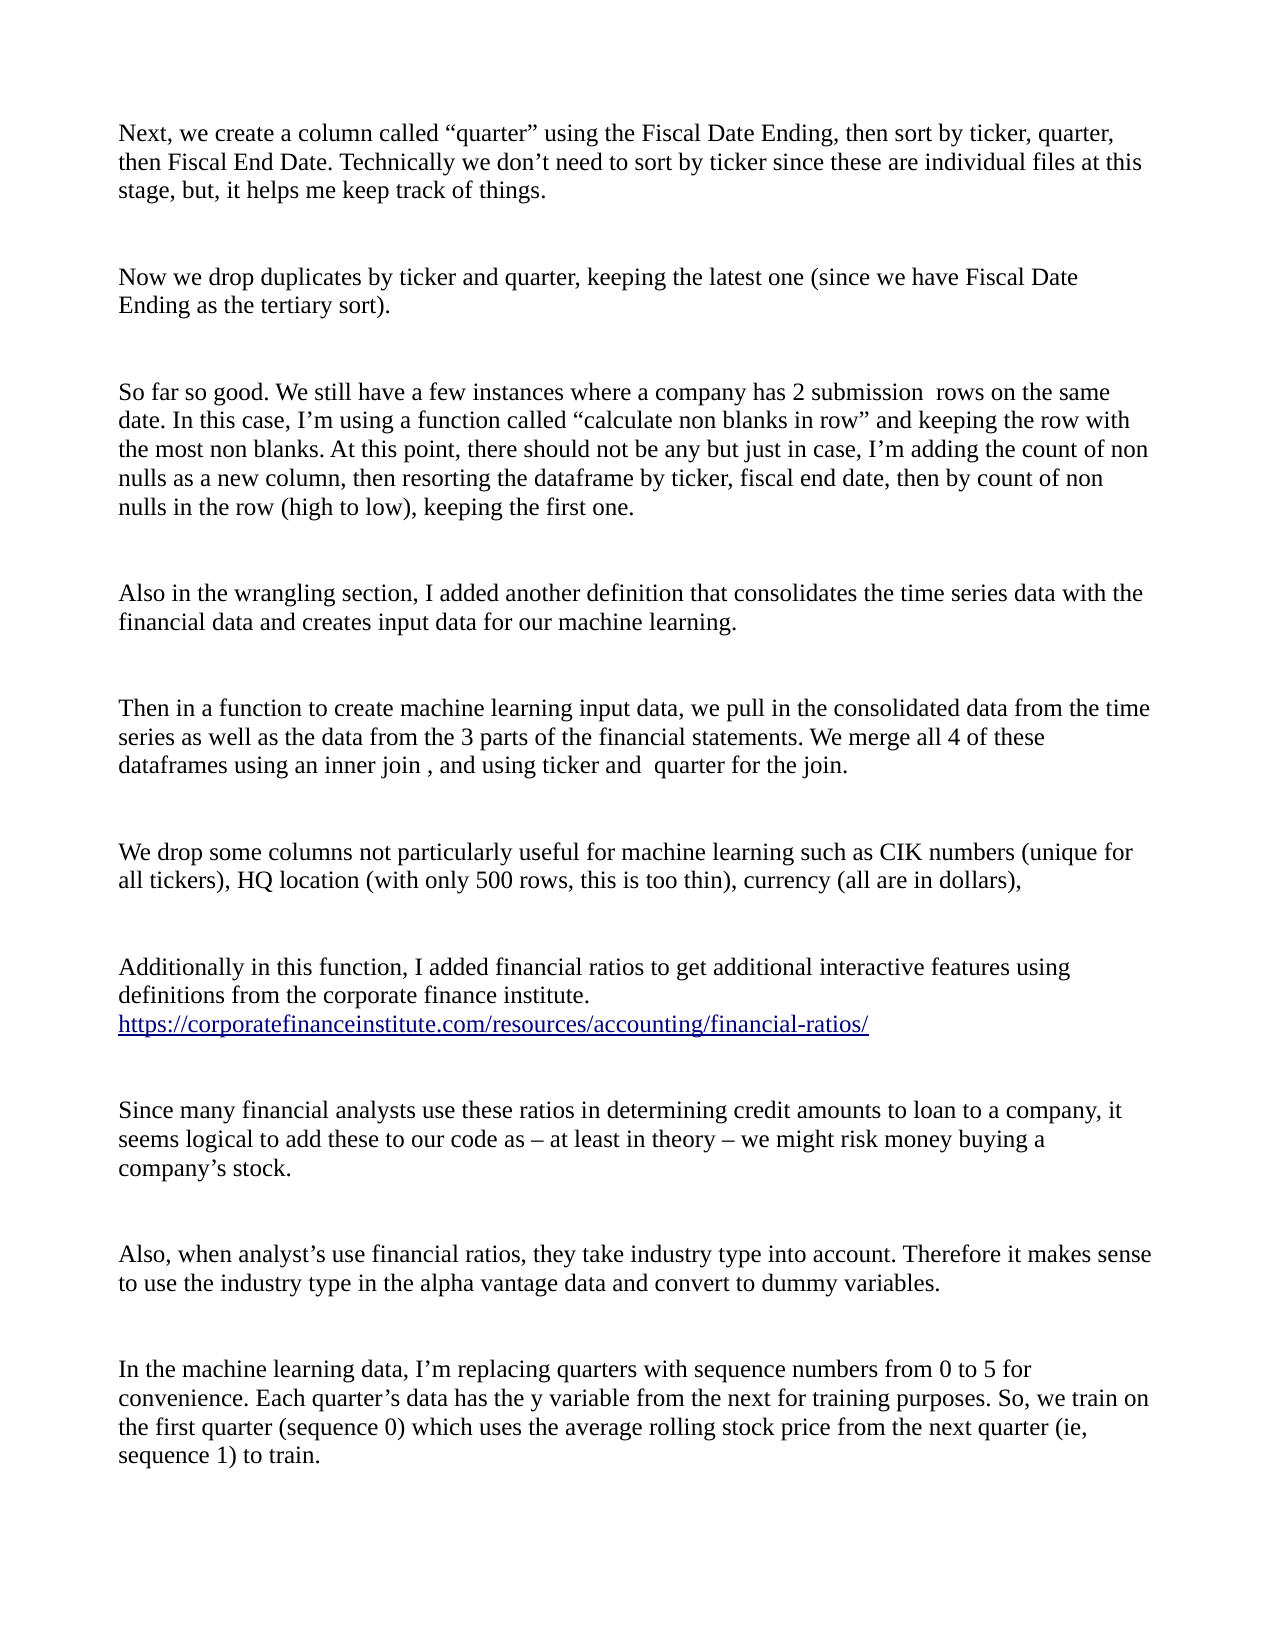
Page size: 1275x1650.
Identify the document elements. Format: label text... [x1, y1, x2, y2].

text Also, when analyst’s use financial ratios, they take industry type into account. Therefore it makes sense to use the industry type in the alpha vantage data and convert to dummy variables. [118, 1239, 1157, 1297]
text So far so good. We still have a few instances where a company has 2 submission rows on the same date. In this case, I’m using a function called “calculate non blanks in row” and keeping the row with the most non blanks. At this point, there should not be any but just in case, I’m adding the count of non nulls as a new column, then resorting the dataframe by ticker, fiscal end date, then by count of non nulls in the row (high to low), keeping the first one. [118, 377, 1157, 521]
text Since many financial analysts use these ratios in determining credit amounts to loan to a company, it seems logical to add these to our code as – at least in theory – we might risk money buying a company’s stock. [118, 1096, 1157, 1182]
text https://corporatefinanceinstitute.com/resources/accounting/financial-ratios/ [118, 1009, 1157, 1038]
text Additionally in this function, I added financial ratios to get additional interactive features using definitions from the corporate finance institute. [118, 952, 1157, 1009]
text We drop some columns not particularly useful for machine learning such as CIK numbers (unique for all tickers), HQ location (with only 500 rows, this is too thin), currency (all are in dollars), [118, 837, 1157, 894]
text Next, we create a column called “quarter” using the Fiscal Date Ending, then sort by ticker, quarter, then Fiscal End Date. Technically we don’t need to sort by ticker since these are individual files at this stage, but, it helps me keep track of things. [118, 118, 1157, 204]
text In the machine learning data, I’m replacing quarters with sequence numbers from 0 to 5 for convenience. Each quarter’s data has the y variable from the next for training purposes. So, we train on the first quarter (sequence 0) which uses the average rolling stock price from the next quarter (ie, sequence 1) to train. [118, 1354, 1157, 1469]
text Then in a function to create machine learning input data, we pull in the consolidated data from the time series as well as the data from the 3 parts of the financial statements. We merge all 4 of these dataframes using an inner join , and using ticker and quarter for the join. [118, 693, 1157, 779]
text Also in the wrangling section, I added another definition that consolidates the time series data with the financial data and creates input data for our machine learning. [118, 578, 1157, 636]
text Now we drop duplicates by ticker and quarter, keeping the latest one (since we have Fiscal Date Ending as the tertiary sort). [118, 262, 1157, 319]
